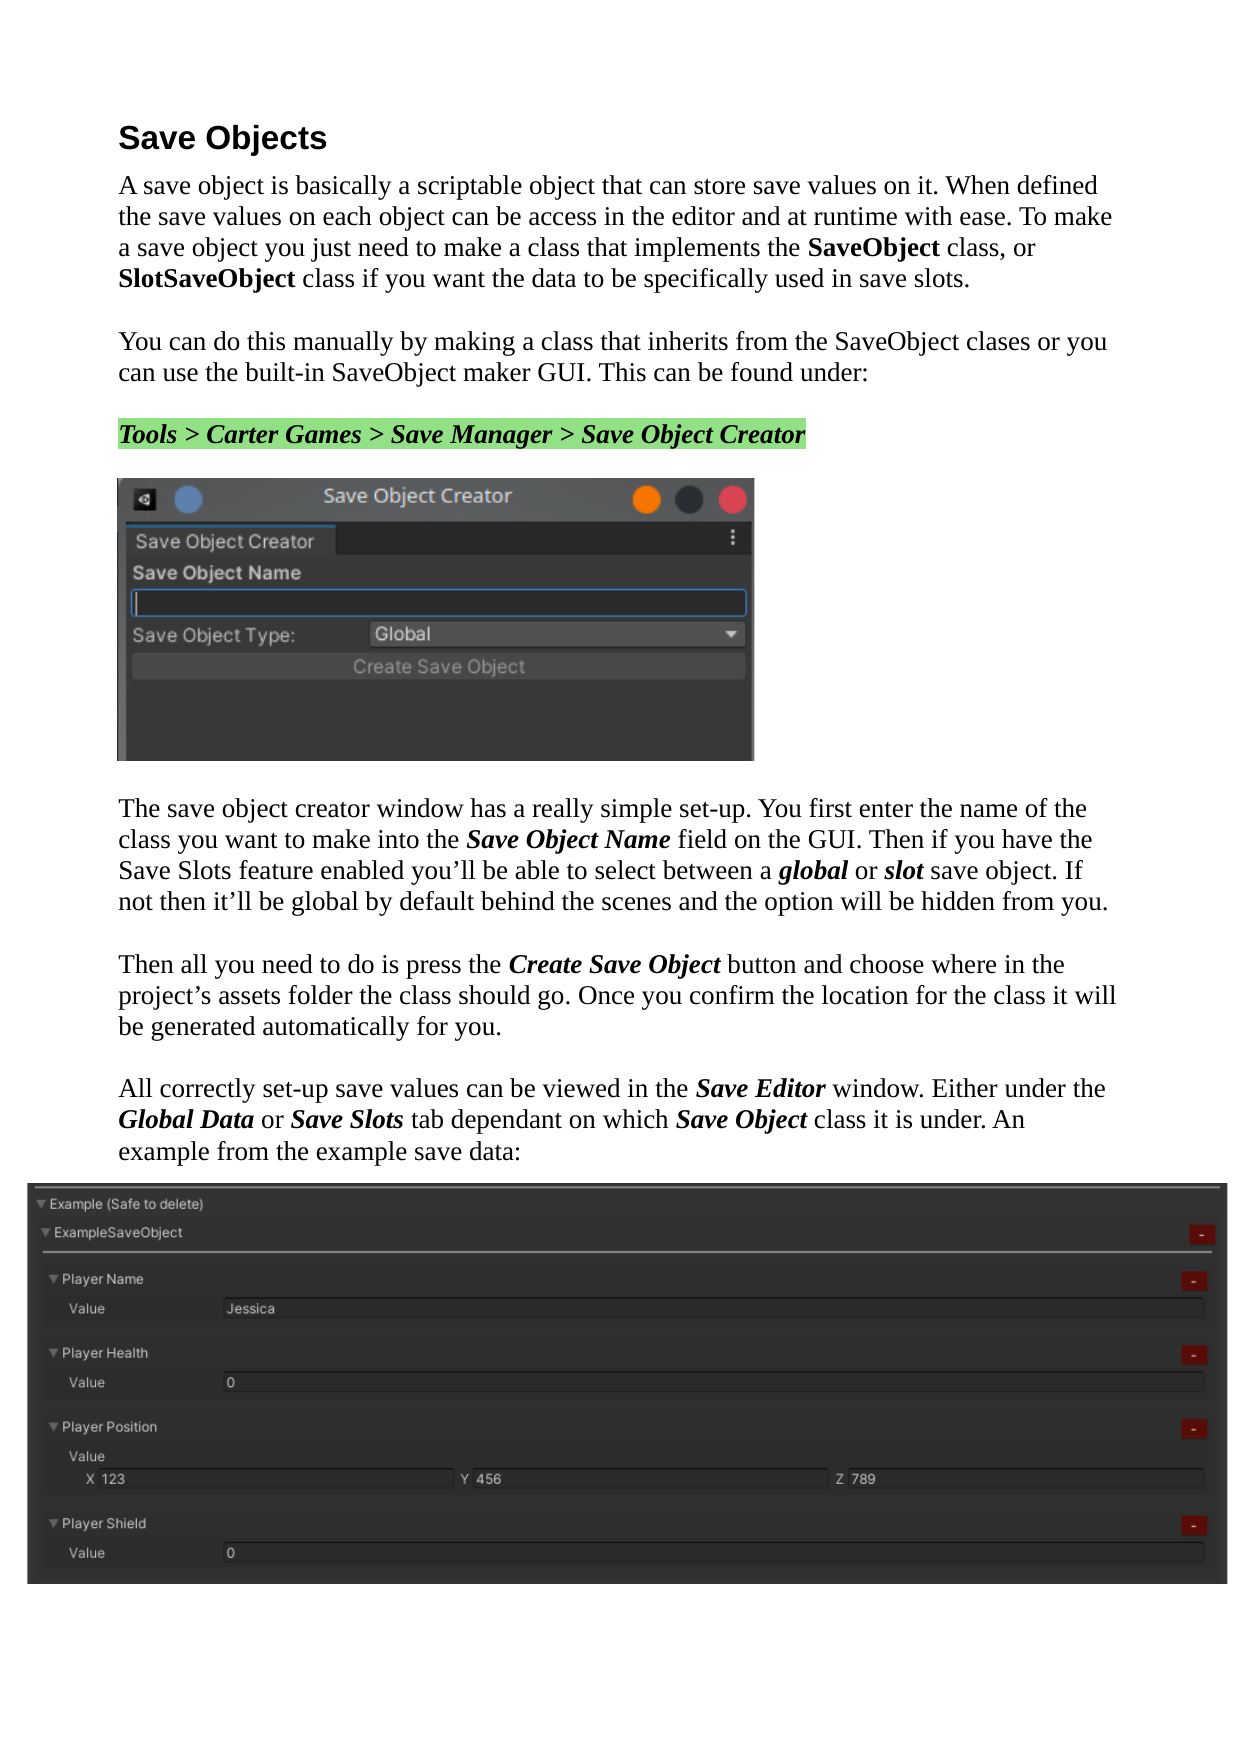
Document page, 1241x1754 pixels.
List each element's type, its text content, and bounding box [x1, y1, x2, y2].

text All correctly set-up save values can be viewed in the Save Editor window. Either under the Global Data or Save Slots tab dependant on which Save Object class it is under. An example from the example save data: [118, 1072, 1122, 1166]
text The save object creator window has a really simple set-up. You first enter the name of the class you want to make into the Save Object Name field on the GUI. Then if you have the Save Slots feature enabled you’ll be able to select between a global or slot save object. If not then it’ll be global by default behind the scenes and the option will be hidden from you. [118, 792, 1122, 917]
picture [27, 1183, 1228, 1584]
subtitle Save Objects [118, 118, 1122, 157]
text A save object is basically a scriptable object that can store save values on it. When defined the save values on each object can be access in the editor and at runtime with ease. To make a save object you just need to make a class that implements the SaveObject class, or SlotSaveObject class if you want the data to be specifically used in save slots. [118, 169, 1122, 294]
text Then all you need to do is press the Create Save Object button and choose where in the project’s assets folder the class should go. Once you confirm the location for the class it will be generated automatically for you. [118, 948, 1122, 1041]
text You can do this manually by making a class that inherits from the SaveObject clases or you can use the built-in SaveObject maker GUI. This can be found under: [118, 325, 1122, 387]
picture [117, 478, 755, 761]
text Tools > Carter Games > Save Manager > Save Object Creator [118, 418, 1122, 449]
